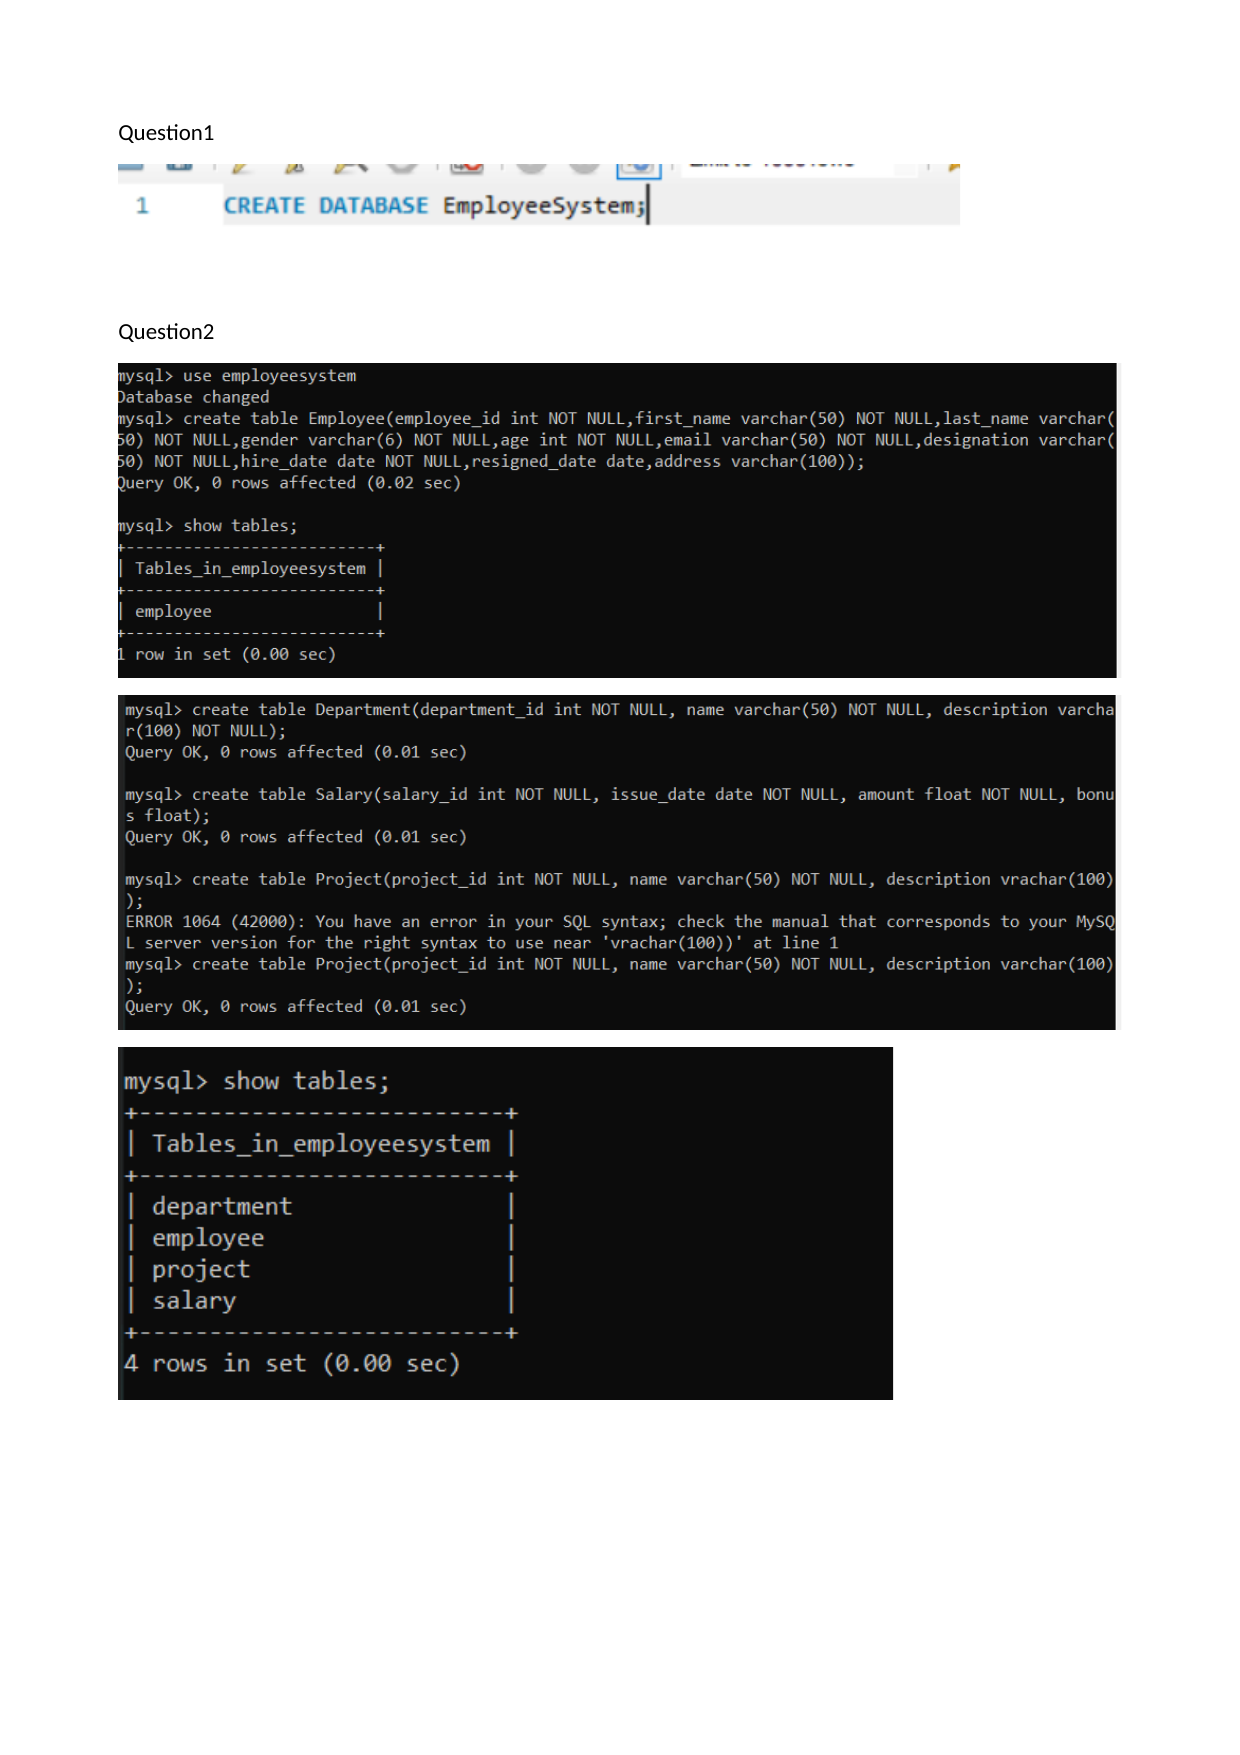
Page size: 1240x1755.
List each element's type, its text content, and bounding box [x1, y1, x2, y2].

text Question1 [118, 118, 1121, 146]
text Question2 [118, 317, 1121, 345]
